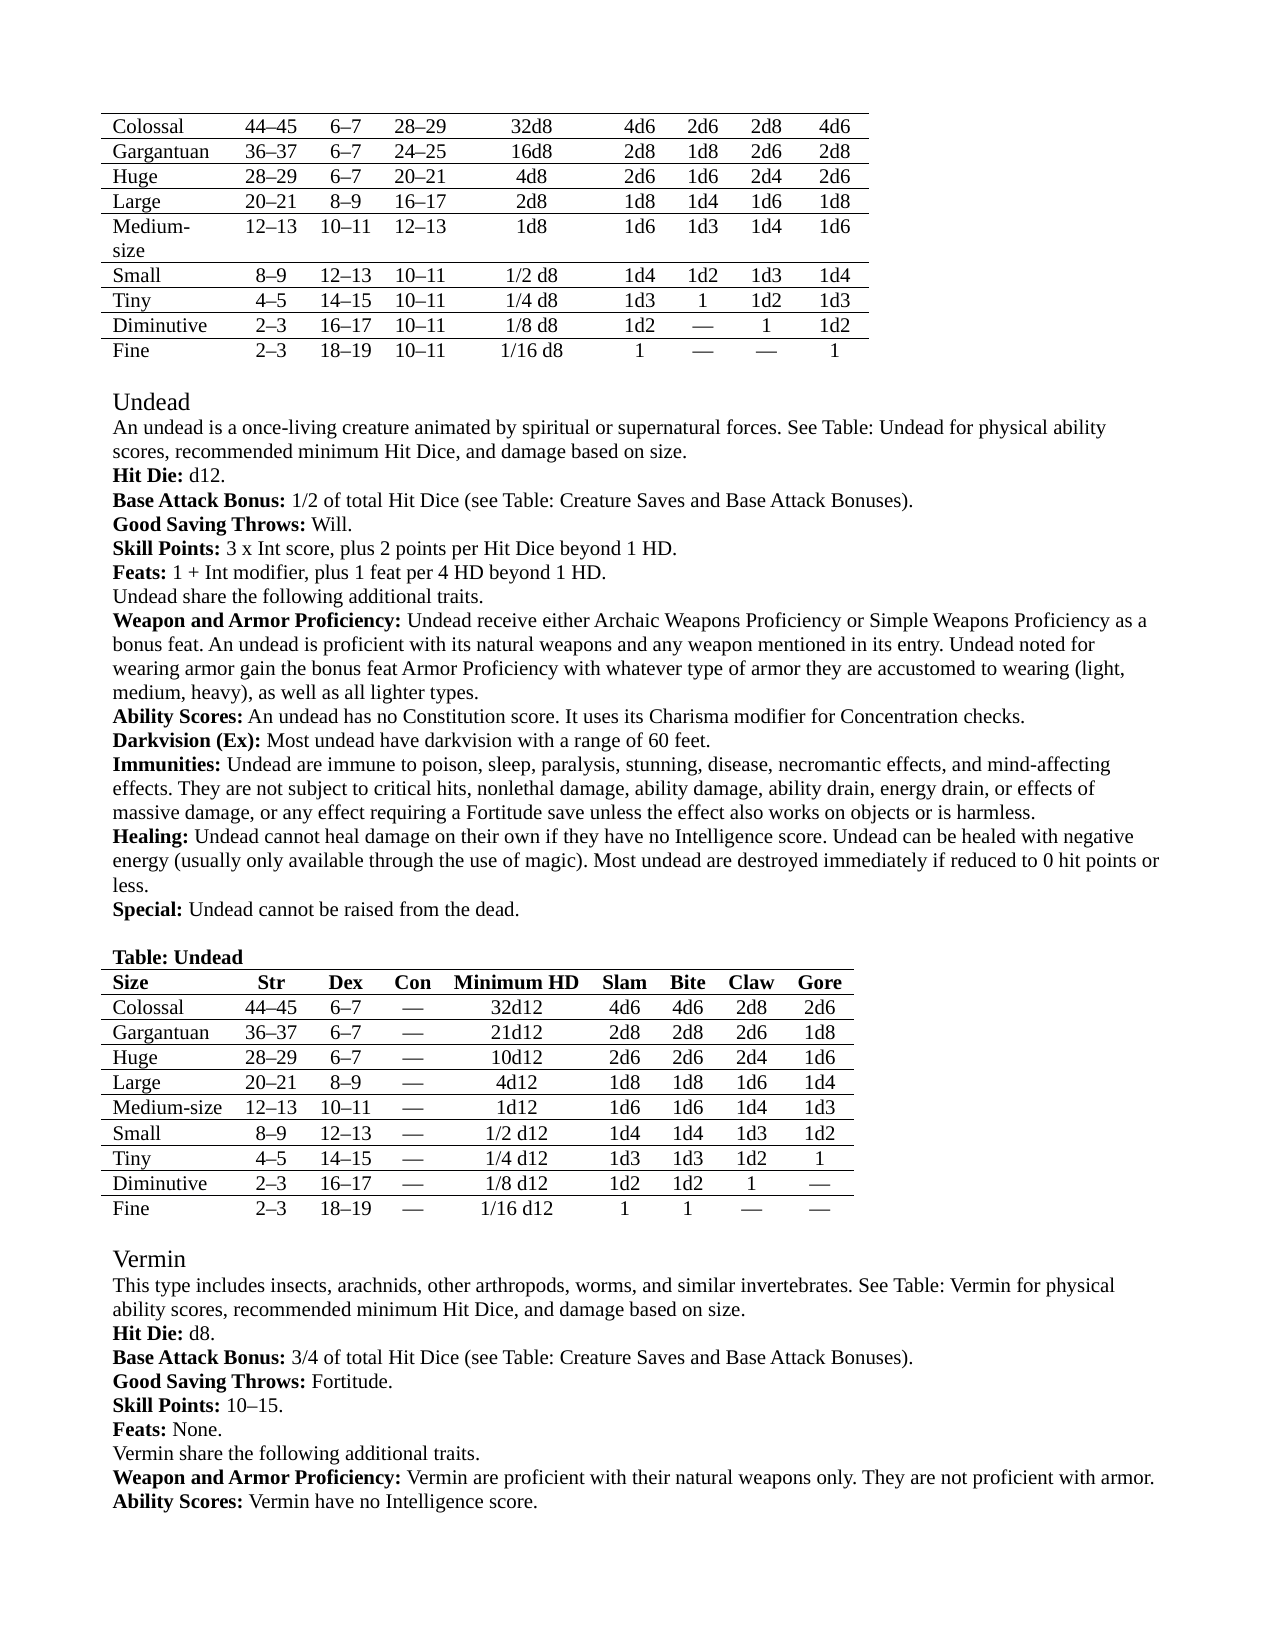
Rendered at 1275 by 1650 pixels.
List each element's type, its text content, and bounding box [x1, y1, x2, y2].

table_cell Small [101, 263, 234, 287]
table_cell 16–17 [383, 189, 457, 213]
table_cell 2d8 [732, 114, 801, 138]
table_cell Large [101, 189, 234, 213]
table_cell 20–21 [383, 164, 457, 188]
table_cell 14–15 [308, 288, 383, 312]
table_cell 32d8 [458, 114, 606, 138]
table_cell 16–17 [308, 1171, 383, 1195]
table_cell 1d3 [801, 288, 868, 312]
table_cell 12–13 [308, 263, 383, 287]
table_cell 1 [717, 1171, 786, 1195]
table_cell 1d6 [717, 1070, 786, 1094]
table_cell 2d8 [606, 139, 673, 163]
table_cell Diminutive [101, 313, 234, 337]
table_cell 1d6 [591, 1095, 658, 1119]
table_cell 6–7 [308, 164, 383, 188]
text Base Attack Bonus: 3/4 of total Hit Dice (see Table: Creature Saves and Base Attack Bonuses). [112, 1345, 1162, 1369]
table_cell 1/8 d8 [458, 313, 606, 337]
text Ability Scores: An undead has no Constitution score. It uses its Charisma modifier for Concentration checks. [112, 704, 1162, 728]
table_cell 8–9 [234, 1120, 308, 1144]
table_cell 1 [673, 288, 732, 312]
table_cell 1/4 d12 [443, 1146, 591, 1169]
table_cell 6–7 [308, 1045, 383, 1069]
table_cell 2d8 [801, 139, 868, 163]
table_cell 1 [786, 1146, 853, 1169]
table_cell 2d8 [591, 1020, 658, 1044]
table_cell 2d8 [659, 1020, 717, 1044]
table_cell 1d3 [606, 288, 673, 312]
text Weapon and Armor Proficiency: Undead receive either Archaic Weapons Proficiency or Simple Weapons Proficiency as a bonus feat. An undead is proficient with its natural weapons and any weapon mentioned in its entry. Undead noted for wearing armor gain the bonus feat Armor Proficiency with whatever type of armor they are accustomed to wearing (light, medium, heavy), as well as all lighter types. [112, 608, 1162, 704]
table_cell — [383, 1095, 442, 1119]
table_cell — [383, 1070, 442, 1094]
table_cell 1d3 [732, 263, 801, 287]
table_cell 1/16 d12 [443, 1196, 591, 1220]
table_cell 6–7 [308, 995, 383, 1019]
table_cell Tiny [101, 1146, 234, 1169]
table_cell 1d2 [606, 313, 673, 337]
table_cell 4–5 [234, 1146, 308, 1169]
table_cell 2–3 [234, 313, 308, 337]
table_cell 1d4 [591, 1120, 658, 1144]
table_cell — [383, 1171, 442, 1195]
table_cell 1 [606, 339, 673, 362]
table_cell — [786, 1196, 853, 1220]
table_cell 44–45 [234, 995, 308, 1019]
table_cell 1/2 d12 [443, 1120, 591, 1144]
table_cell 2d4 [717, 1045, 786, 1069]
table_cell 6–7 [308, 139, 383, 163]
table_cell 12–13 [234, 214, 308, 262]
table_cell 2–3 [234, 1171, 308, 1195]
table_cell 1d2 [732, 288, 801, 312]
text This type includes insects, arachnids, other arthropods, worms, and similar invertebrates. See Table: Vermin for physical ability scores, recommended minimum Hit Dice, and damage based on size. [112, 1273, 1162, 1321]
text Darkvision (Ex): Most undead have darkvision with a range of 60 feet. [112, 728, 1162, 752]
table_cell Huge [101, 164, 234, 188]
table_cell 4d8 [458, 164, 606, 188]
text Vermin share the following additional traits. [112, 1441, 1162, 1465]
text Immunities: Undead are immune to poison, sleep, paralysis, stunning, disease, necromantic effects, and mind-affecting effects. They are not subject to critical hits, nonlethal damage, ability damage, ability drain, energy drain, or effects of massive damage, or any effect requiring a Fortitude save unless the effect also works on objects or is harmless. [112, 752, 1162, 824]
table_cell 1d4 [659, 1120, 717, 1144]
table_cell 1d2 [673, 263, 732, 287]
text Healing: Undead cannot heal damage on their own if they have no Intelligence score. Undead can be healed with negative energy (usually only available through the use of magic). Most undead are destroyed immediately if reduced to 0 hit points or less. [112, 824, 1162, 897]
table_cell 2d6 [801, 164, 868, 188]
text Ability Scores: Vermin have no Intelligence score. [112, 1489, 1162, 1513]
table_cell 2d8 [458, 189, 606, 213]
table_cell 10–11 [383, 339, 457, 362]
table_cell 28–29 [234, 1045, 308, 1069]
table_cell 8–9 [308, 189, 383, 213]
table_cell Medium-size [101, 214, 234, 262]
table_cell 1d3 [717, 1120, 786, 1144]
text Undead [112, 387, 1162, 415]
table_cell Size [101, 970, 234, 994]
table_cell Str [234, 970, 308, 994]
table_cell 1/2 d8 [458, 263, 606, 287]
text Skill Points: 10–15. [112, 1393, 1162, 1417]
table_cell 2d4 [732, 164, 801, 188]
table_cell 1d2 [801, 313, 868, 337]
table_cell 1/16 d8 [458, 339, 606, 362]
table_cell 1d8 [606, 189, 673, 213]
table_cell 24–25 [383, 139, 457, 163]
text Hit Die: d12. [112, 463, 1162, 487]
table_cell Small [101, 1120, 234, 1144]
table_cell Large [101, 1070, 234, 1094]
text Special: Undead cannot be raised from the dead. [112, 897, 1162, 921]
table_cell 14–15 [308, 1146, 383, 1169]
table_cell Gargantuan [101, 1020, 234, 1044]
text Feats: 1 + Int modifier, plus 1 feat per 4 HD beyond 1 HD. [112, 560, 1162, 584]
table_cell 1 [732, 313, 801, 337]
table_cell 10–11 [383, 288, 457, 312]
table_cell 12–13 [308, 1120, 383, 1144]
table_cell — [717, 1196, 786, 1220]
table_cell 1/8 d12 [443, 1171, 591, 1195]
table_cell 2–3 [234, 339, 308, 362]
table_cell 1d3 [786, 1095, 853, 1119]
table_cell 20–21 [234, 189, 308, 213]
table_cell Fine [101, 1196, 234, 1220]
table_cell 6–7 [308, 1020, 383, 1044]
table_cell 18–19 [308, 1196, 383, 1220]
table_cell 1d4 [786, 1070, 853, 1094]
table_cell 10d12 [443, 1045, 591, 1069]
table_cell 4d6 [591, 995, 658, 1019]
table_cell 1/4 d8 [458, 288, 606, 312]
table_header Table: Undead [101, 945, 853, 969]
table_cell Huge [101, 1045, 234, 1069]
table_cell 1d8 [673, 139, 732, 163]
table_cell 44–45 [234, 114, 308, 138]
table_cell Tiny [101, 288, 234, 312]
table_cell — [383, 1146, 442, 1169]
text Undead share the following additional traits. [112, 584, 1162, 608]
table_cell 1d6 [786, 1045, 853, 1069]
table_cell 4–5 [234, 288, 308, 312]
table_cell Claw [717, 970, 786, 994]
table_cell 1 [591, 1196, 658, 1220]
text Hit Die: d8. [112, 1321, 1162, 1345]
table_cell 36–37 [234, 1020, 308, 1044]
table_cell 2d6 [591, 1045, 658, 1069]
table_cell 4d6 [801, 114, 868, 138]
table_cell — [383, 1045, 442, 1069]
table_cell Fine [101, 339, 234, 362]
table_cell 1d4 [732, 214, 801, 262]
table_cell 1d6 [732, 189, 801, 213]
table_cell 1d12 [443, 1095, 591, 1119]
table_cell 1d3 [659, 1146, 717, 1169]
table_cell 1d8 [659, 1070, 717, 1094]
table_cell — [673, 339, 732, 362]
table_cell 28–29 [383, 114, 457, 138]
table_cell — [383, 995, 442, 1019]
table_cell 4d6 [659, 995, 717, 1019]
table_cell 1d8 [786, 1020, 853, 1044]
table_cell 12–13 [234, 1095, 308, 1119]
table_cell — [383, 1120, 442, 1144]
table_cell Slam [591, 970, 658, 994]
table_cell 8–9 [308, 1070, 383, 1094]
table_cell — [786, 1171, 853, 1195]
table_cell 1d2 [786, 1120, 853, 1144]
table_cell 16–17 [308, 313, 383, 337]
table_cell 1d4 [717, 1095, 786, 1119]
table_cell 2–3 [234, 1196, 308, 1220]
table_cell Gore [786, 970, 853, 994]
text Feats: None. [112, 1417, 1162, 1441]
table_cell 2d6 [673, 114, 732, 138]
table_cell 2d6 [659, 1045, 717, 1069]
table_cell 21d12 [443, 1020, 591, 1044]
table_cell 2d6 [732, 139, 801, 163]
table_cell Con [383, 970, 442, 994]
text Vermin [112, 1244, 1162, 1273]
table_cell — [383, 1196, 442, 1220]
table_cell 1 [801, 339, 868, 362]
table_cell Minimum HD [443, 970, 591, 994]
table_cell 1d4 [673, 189, 732, 213]
table_cell 1d2 [591, 1171, 658, 1195]
table_cell 1d8 [801, 189, 868, 213]
table_cell 10–11 [308, 1095, 383, 1119]
text Weapon and Armor Proficiency: Vermin are proficient with their natural weapons only. They are not proficient with armor. [112, 1465, 1162, 1489]
table_cell 16d8 [458, 139, 606, 163]
table_cell — [383, 1020, 442, 1044]
text Good Saving Throws: Will. [112, 512, 1162, 536]
text Good Saving Throws: Fortitude. [112, 1369, 1162, 1393]
table_cell 2d6 [786, 995, 853, 1019]
table_cell 28–29 [234, 164, 308, 188]
text Skill Points: 3 x Int score, plus 2 points per Hit Dice beyond 1 HD. [112, 536, 1162, 560]
table_cell 1d4 [606, 263, 673, 287]
table_cell Gargantuan [101, 139, 234, 163]
table_cell 2d8 [717, 995, 786, 1019]
table_cell 36–37 [234, 139, 308, 163]
table_cell 4d12 [443, 1070, 591, 1094]
table_cell 1 [659, 1196, 717, 1220]
table_cell 1d6 [801, 214, 868, 262]
table_cell 2d6 [606, 164, 673, 188]
table_cell 8–9 [234, 263, 308, 287]
table_cell 1d4 [801, 263, 868, 287]
table_cell 32d12 [443, 995, 591, 1019]
table_cell 1d8 [458, 214, 606, 262]
table_cell 1d3 [673, 214, 732, 262]
table_cell 1d6 [606, 214, 673, 262]
table_cell 6–7 [308, 114, 383, 138]
table_cell 1d6 [673, 164, 732, 188]
text Base Attack Bonus: 1/2 of total Hit Dice (see Table: Creature Saves and Base Attack Bonuses). [112, 487, 1162, 512]
table_cell 20–21 [234, 1070, 308, 1094]
table_cell 10–11 [383, 263, 457, 287]
table_cell Diminutive [101, 1171, 234, 1195]
table_cell 1d6 [659, 1095, 717, 1119]
table_cell 18–19 [308, 339, 383, 362]
table_cell Dex [308, 970, 383, 994]
table_cell Bite [659, 970, 717, 994]
table_cell 12–13 [383, 214, 457, 262]
table_cell — [673, 313, 732, 337]
table_cell 4d6 [606, 114, 673, 138]
table_cell 2d6 [717, 1020, 786, 1044]
table_cell 1d3 [591, 1146, 658, 1169]
text An undead is a once-living creature animated by spiritual or supernatural forces. See Table: Undead for physical ability scores, recommended minimum Hit Dice, and damage based on size. [112, 415, 1162, 463]
table_cell Colossal [101, 995, 234, 1019]
table_cell 1d8 [591, 1070, 658, 1094]
table_cell 1d2 [717, 1146, 786, 1169]
table_cell Colossal [101, 114, 234, 138]
table_cell Medium-size [101, 1095, 234, 1119]
table_cell — [732, 339, 801, 362]
table_cell 1d2 [659, 1171, 717, 1195]
table_cell 10–11 [308, 214, 383, 262]
table_cell 10–11 [383, 313, 457, 337]
